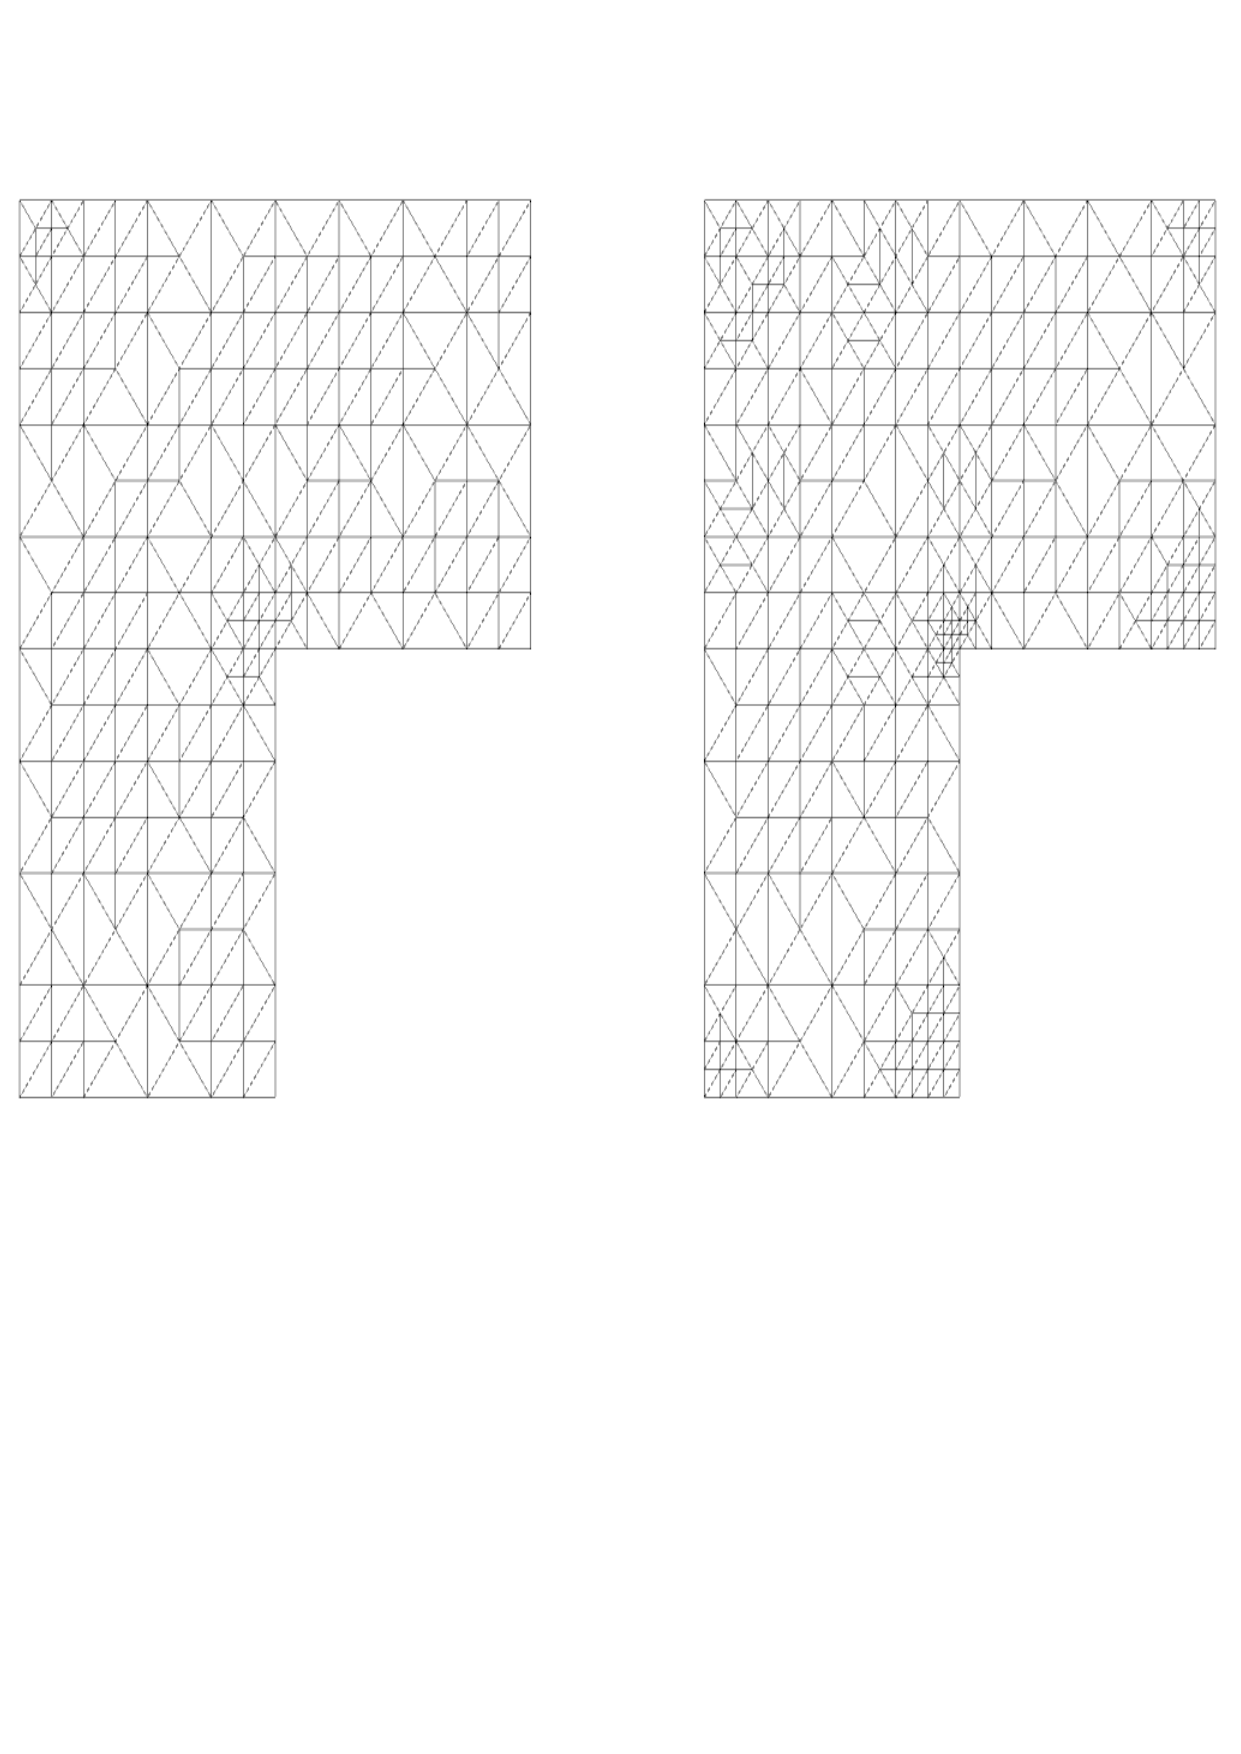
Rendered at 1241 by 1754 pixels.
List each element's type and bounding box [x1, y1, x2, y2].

picture [0, 177, 1241, 1123]
